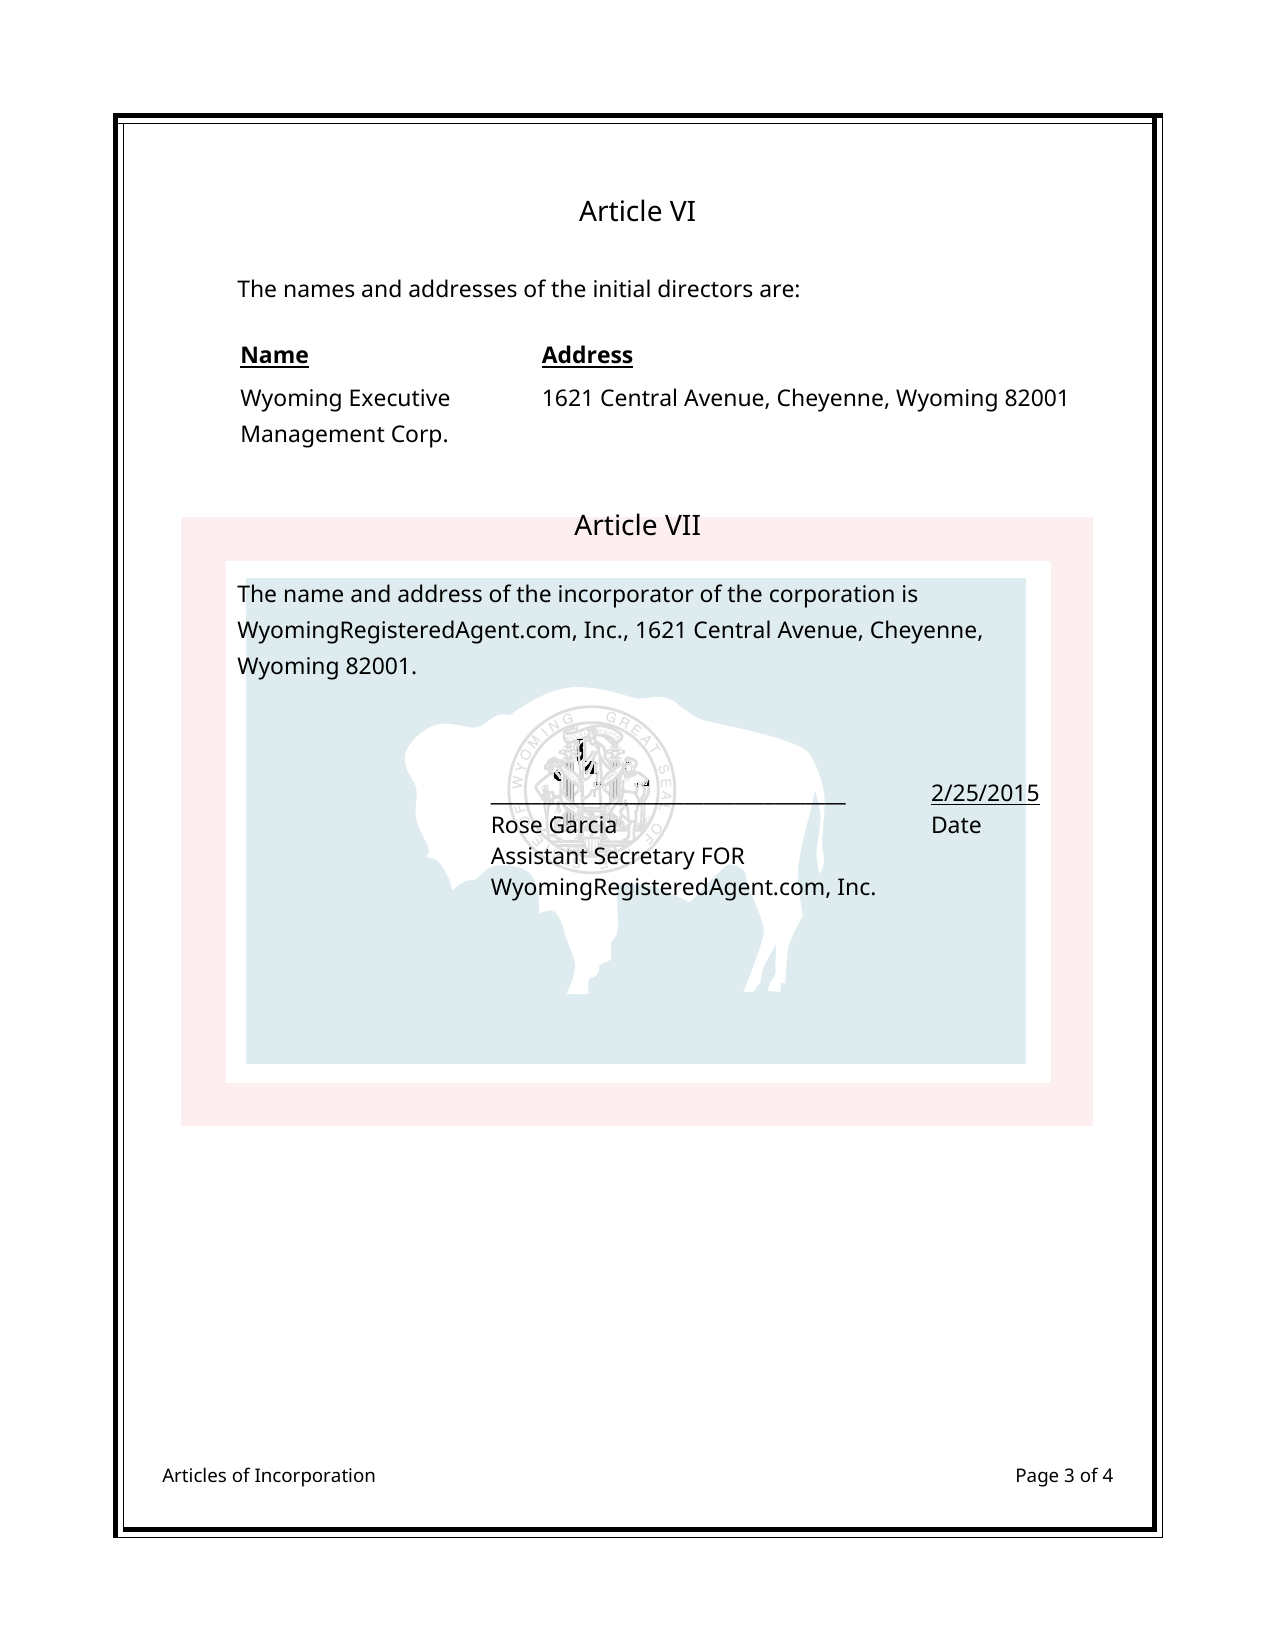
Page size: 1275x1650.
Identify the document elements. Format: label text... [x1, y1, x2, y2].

text The name and address of the incorporator of the corporation is WyomingRegisteredAgent.com, Inc., 1621 Central Avenue, Cheyenne, Wyoming 82001. [237, 578, 1038, 681]
table_header Address [535, 334, 1114, 376]
text Article VII [237, 505, 1038, 543]
text The names and addresses of the initial directors are: [237, 273, 1038, 304]
text Article VI [237, 191, 1038, 229]
table_cell 1621 Central Avenue, Cheyenne, Wyoming 82001 [535, 376, 1114, 476]
text ___________________________________ 2/25/2015 Rose Garcia Date Assistant Secretary FOR WyomingRegisteredAgent.com, Inc. [491, 777, 1084, 902]
table_cell Wyoming Executive Management Corp. [234, 376, 535, 476]
table_header Name [234, 334, 535, 376]
